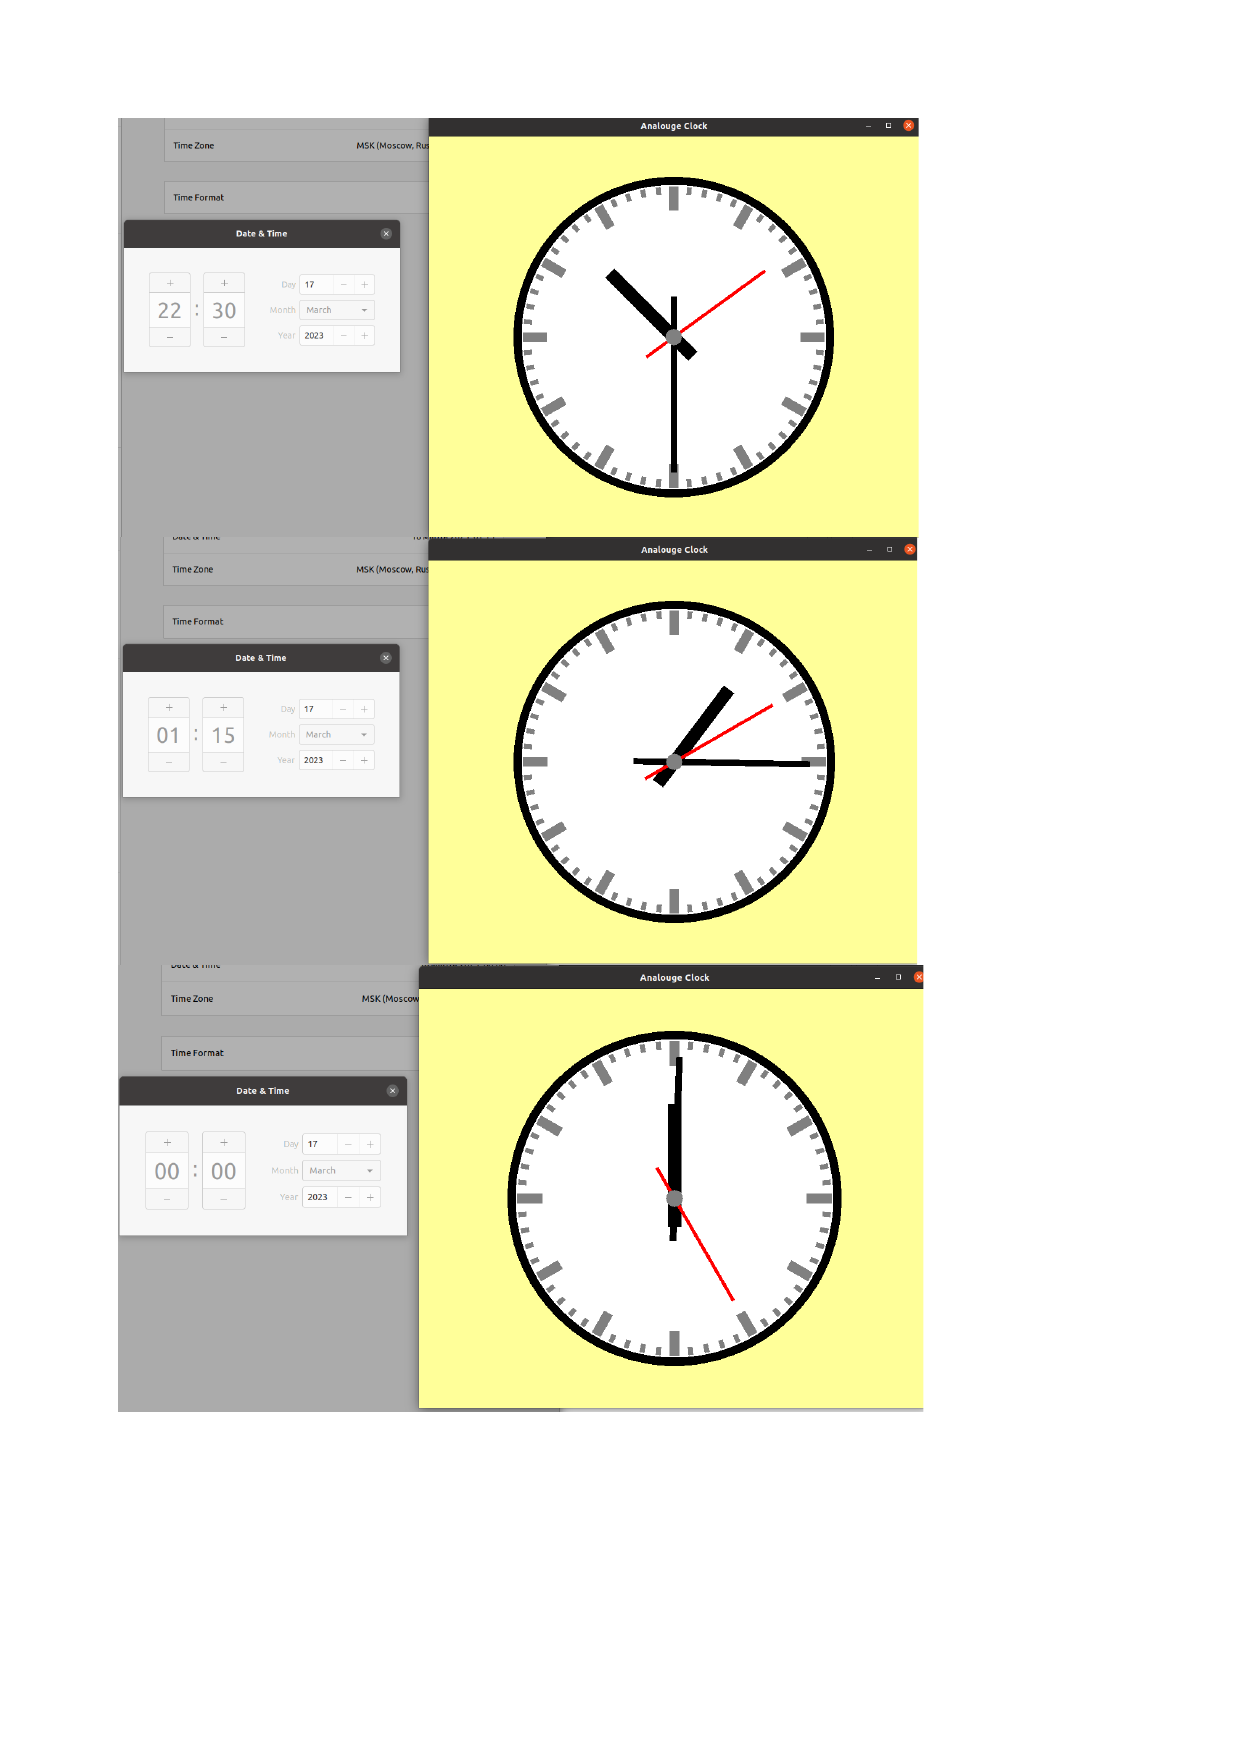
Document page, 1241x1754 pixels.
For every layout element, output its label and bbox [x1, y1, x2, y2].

picture [118, 118, 924, 1412]
